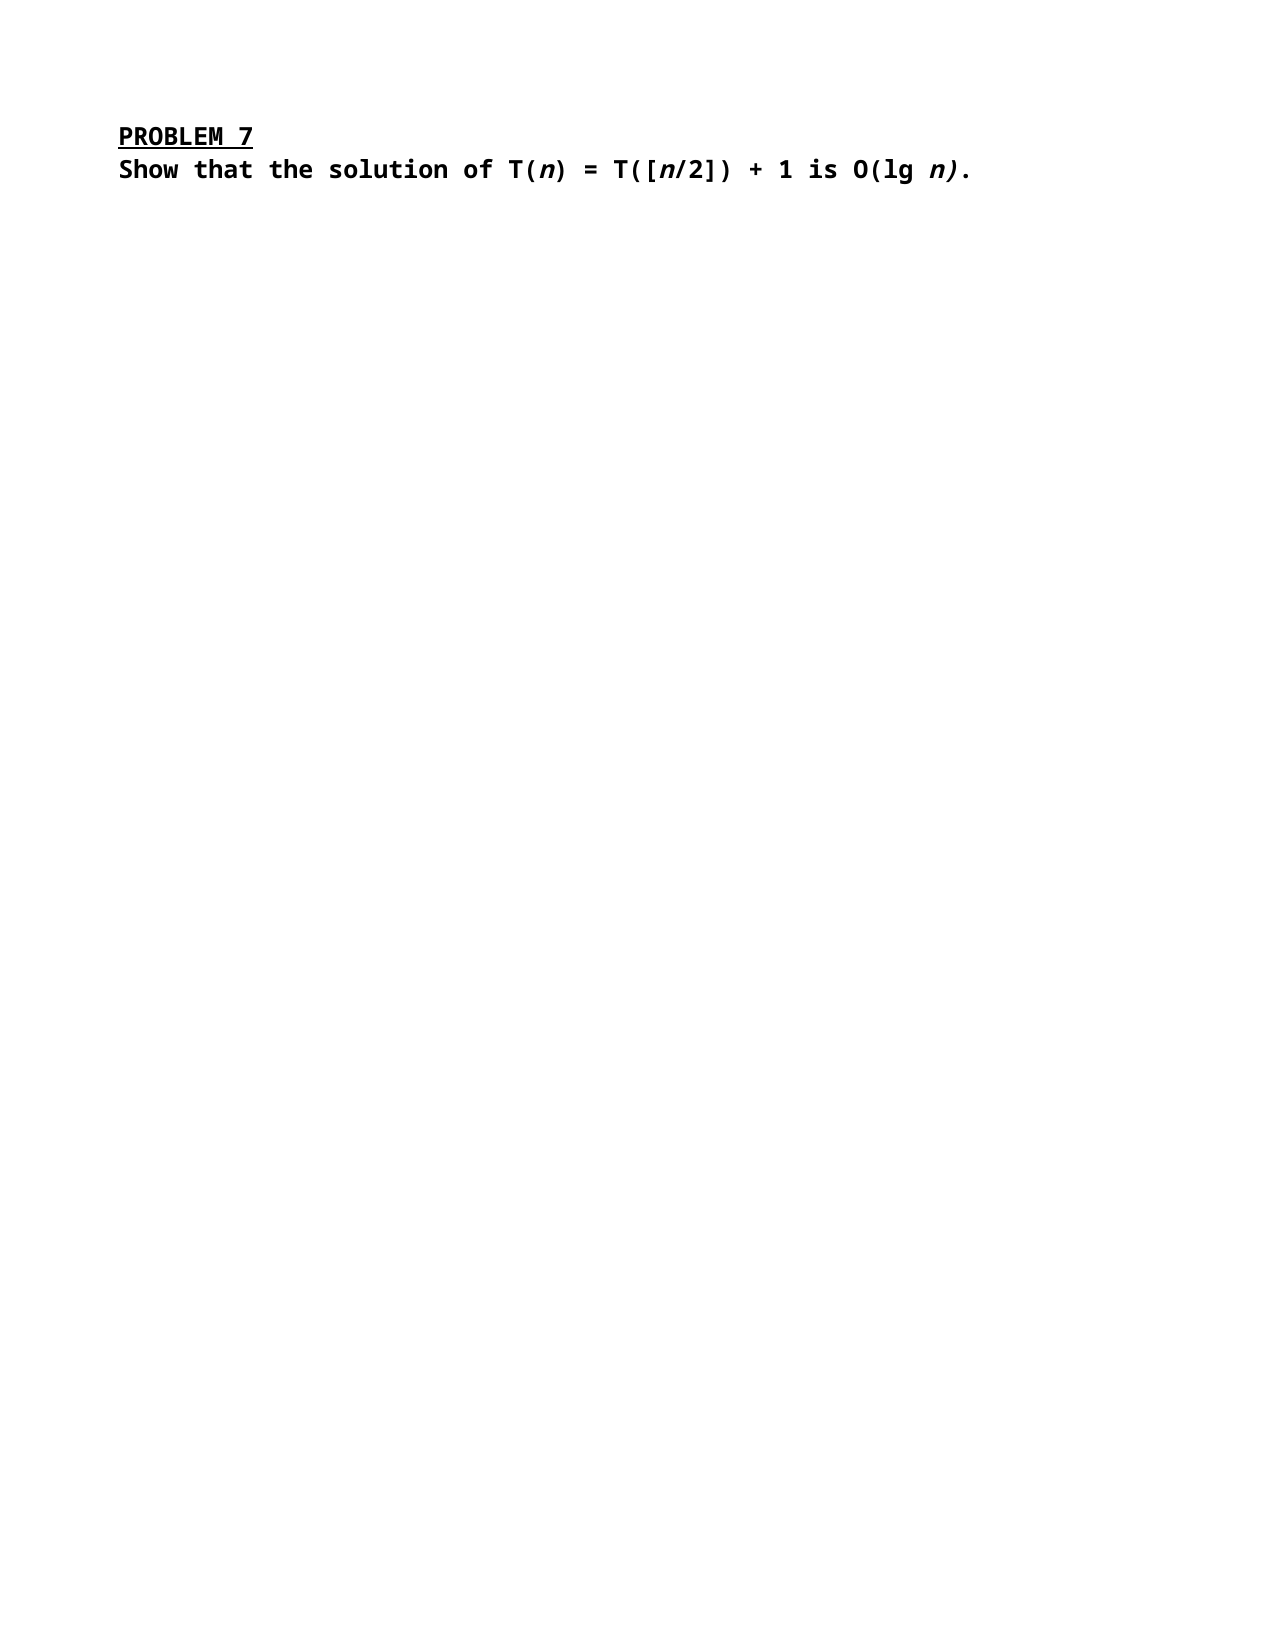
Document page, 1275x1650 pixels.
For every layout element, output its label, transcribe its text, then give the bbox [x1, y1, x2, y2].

text PROBLEM 7 [118, 118, 1157, 152]
text Show that the solution of T(n) = T([n/2]) + 1 is O(lg n). [118, 152, 1157, 186]
